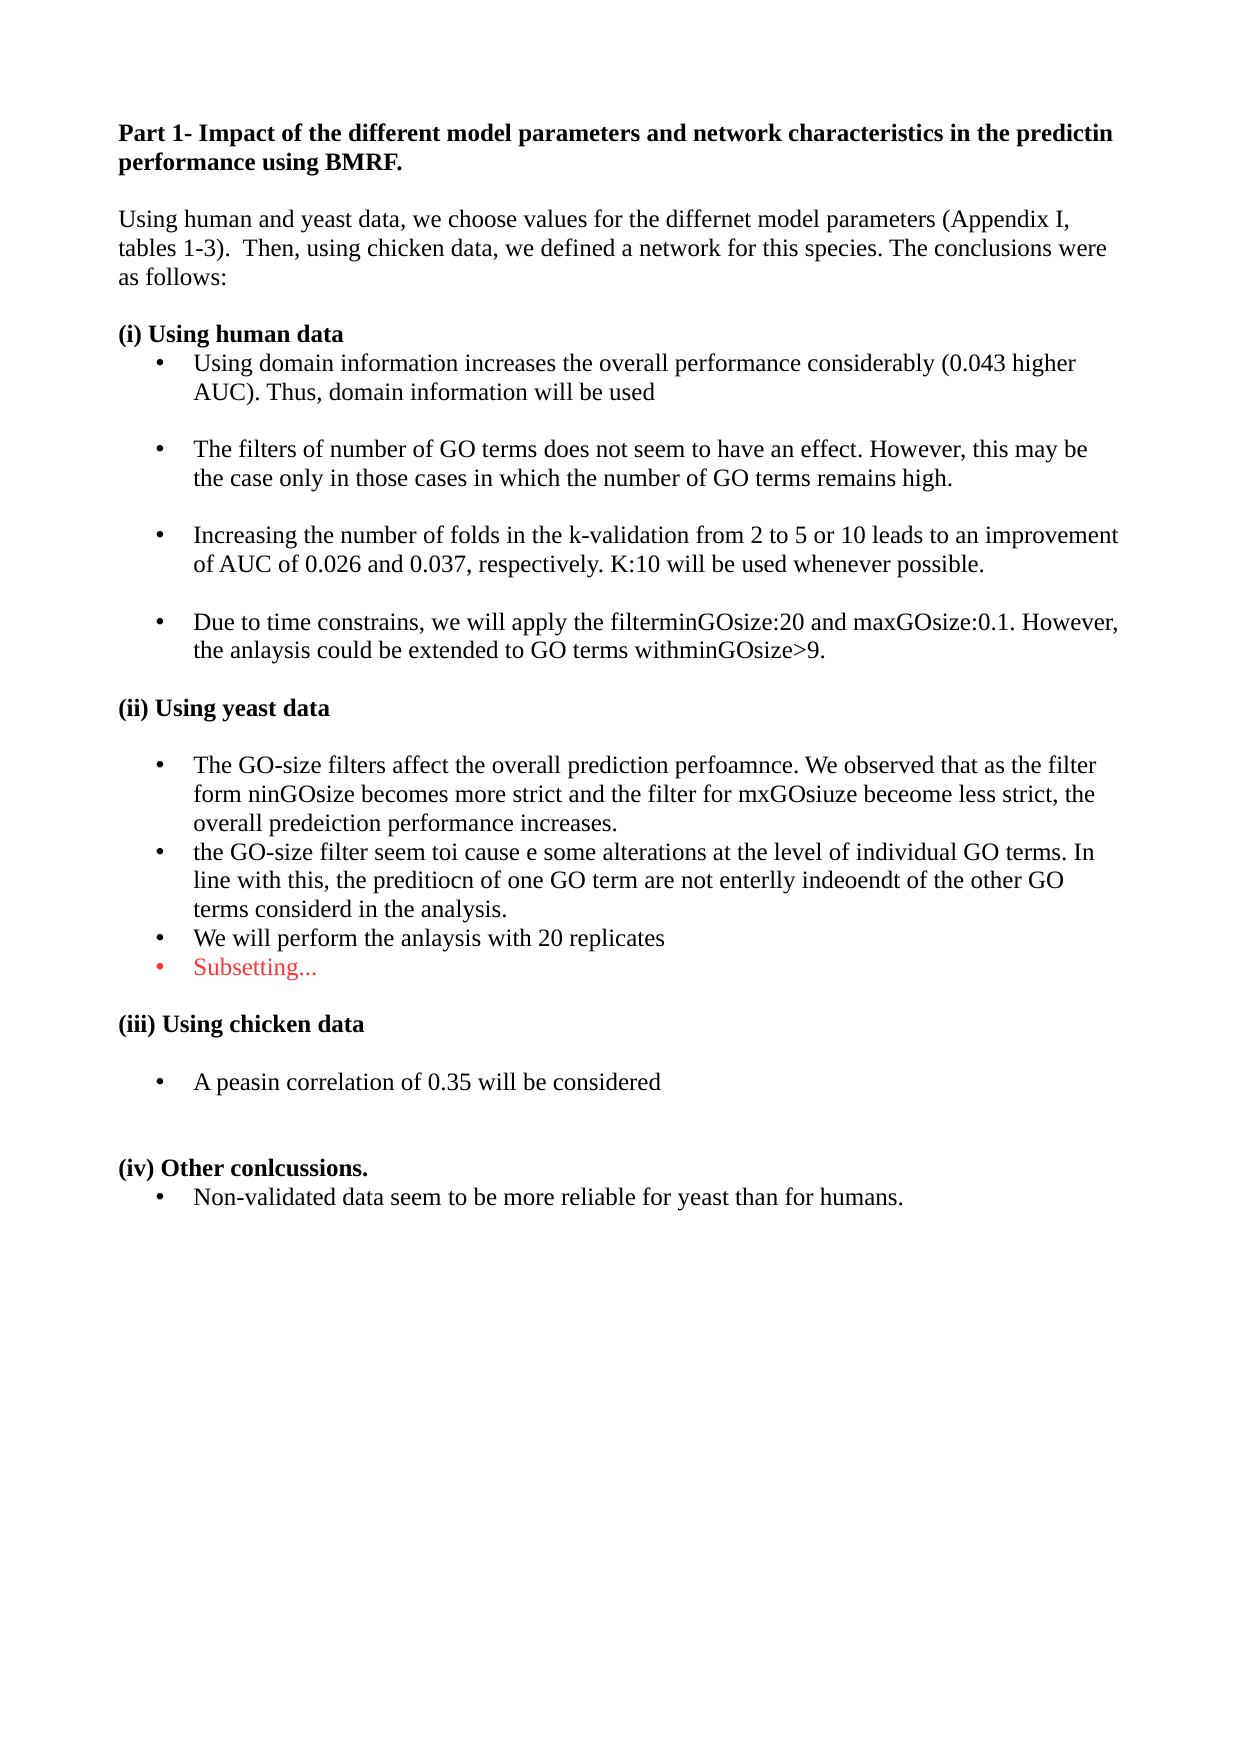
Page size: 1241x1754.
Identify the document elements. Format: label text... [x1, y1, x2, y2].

list the GO-size filter seem toi cause e some alterations at the level of individual GO terms. In line with this, the preditiocn of one GO term are not enterlly indeoendt of the other GO terms considerd in the analysis. [156, 837, 1122, 923]
list Due to time constrains, we will apply the filterminGOsize:20 and maxGOsize:0.1. However, the anlaysis could be extended to GO terms withminGOsize>9. [156, 607, 1122, 664]
list Increasing the number of folds in the k-validation from 2 to 5 or 10 leads to an improvement of AUC of 0.026 and 0.037, respectively. K:10 will be used whenever possible. [156, 521, 1122, 578]
list The GO-size filters affect the overall prediction perfoamnce. We observed that as the filter form ninGOsize becomes more strict and the filter for mxGOsiuze beceome less strict, the overall predeiction performance increases. [156, 751, 1122, 837]
text (i) Using human data [118, 319, 1122, 348]
text Part 1- Impact of the different model parameters and network characteristics in the predictin performance using BMRF. [118, 118, 1122, 176]
list A peasin correlation of 0.35 will be considered [156, 1067, 1122, 1096]
text (iii) Using chicken data [118, 1009, 1122, 1038]
list Subsetting... [156, 952, 1122, 981]
list Non-validated data seem to be more reliable for yeast than for humans. [156, 1182, 1122, 1211]
text Using human and yeast data, we choose values for the differnet model parameters (Appendix I, tables 1-3). Then, using chicken data, we defined a network for this species. The conclusions were as follows: [118, 204, 1122, 291]
list Using domain information increases the overall performance considerably (0.043 higher AUC). Thus, domain information will be used [156, 348, 1122, 406]
text (ii) Using yeast data [118, 693, 1122, 722]
list The filters of number of GO terms does not seem to have an effect. However, this may be the case only in those cases in which the number of GO terms remains high. [156, 434, 1122, 492]
list We will perform the anlaysis with 20 replicates [156, 923, 1122, 952]
text (iv) Other conlcussions. [118, 1153, 1122, 1182]
